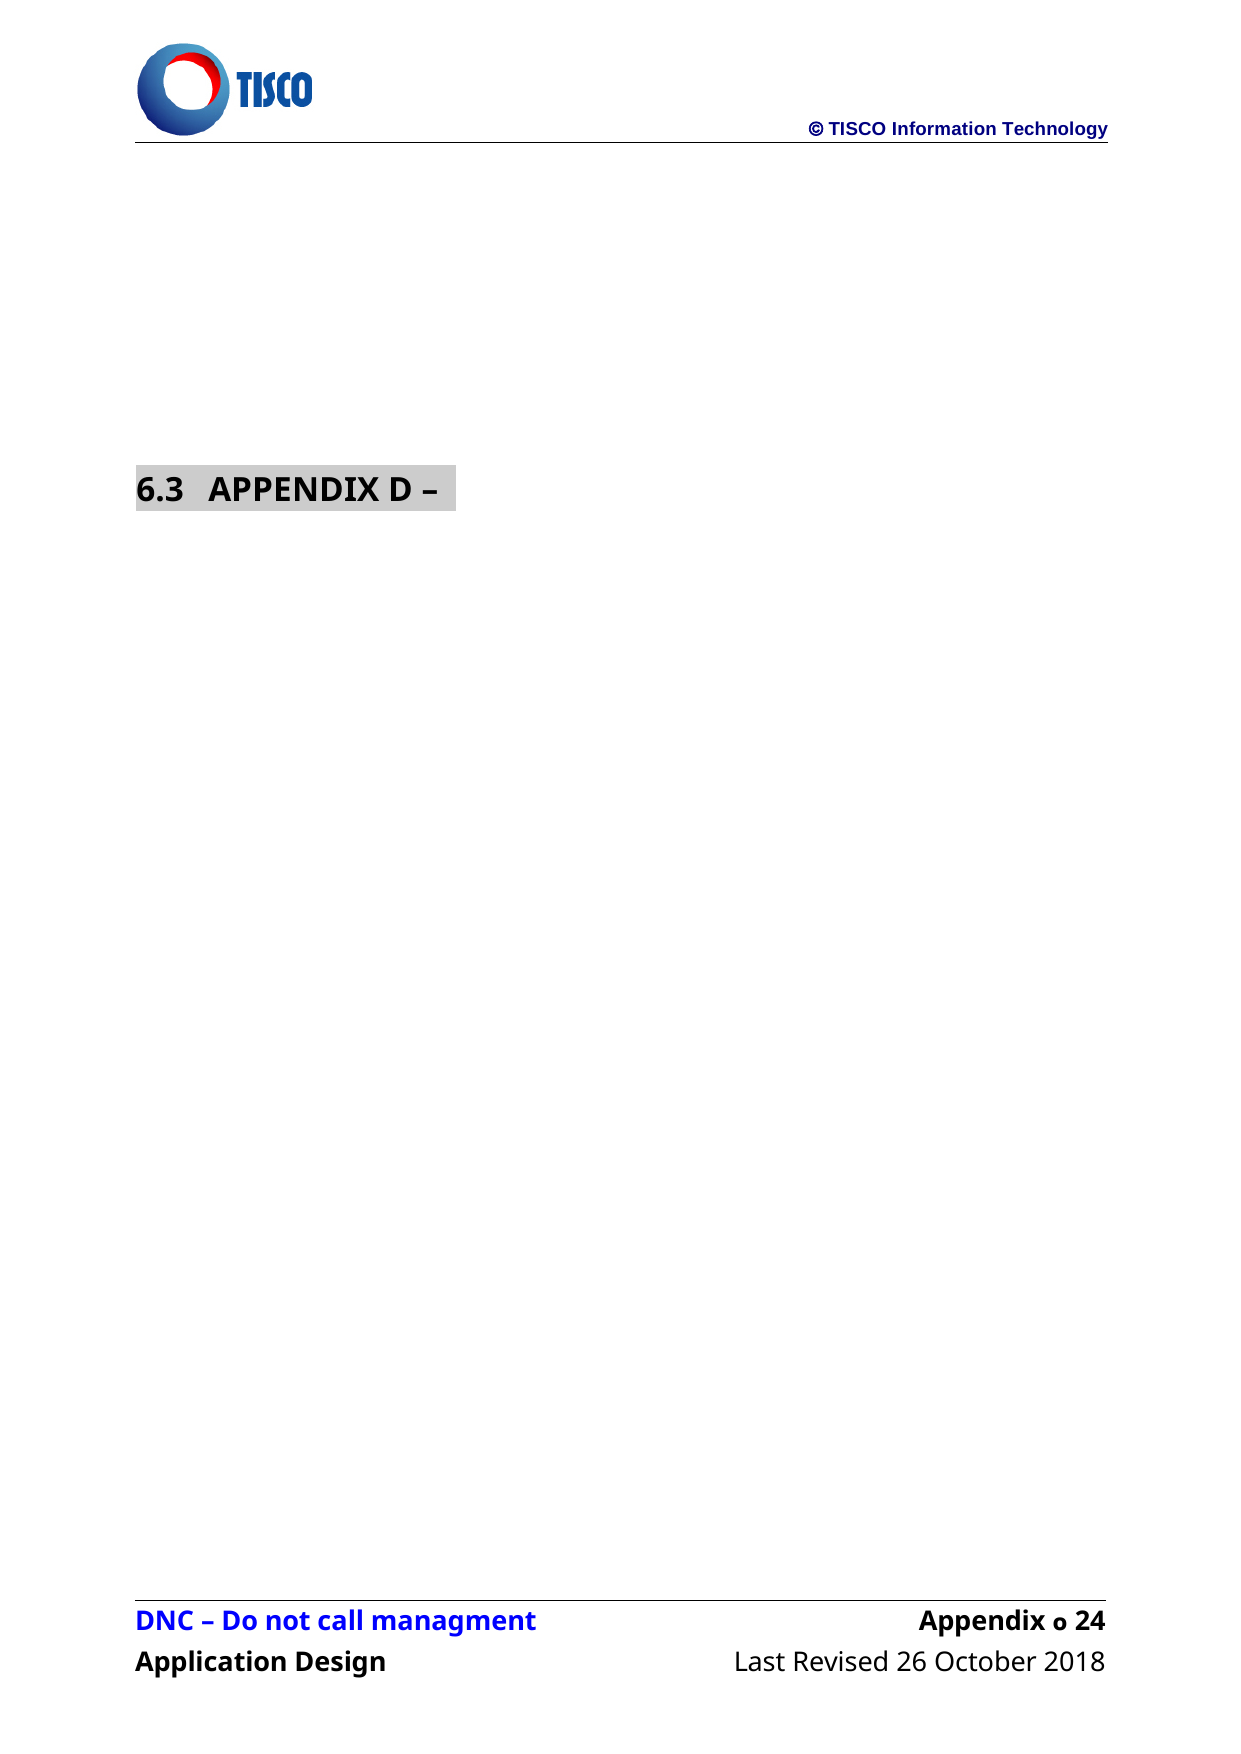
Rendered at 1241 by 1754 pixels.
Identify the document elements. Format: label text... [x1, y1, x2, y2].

text 6.3 APPENDIX D – [136, 465, 1106, 511]
